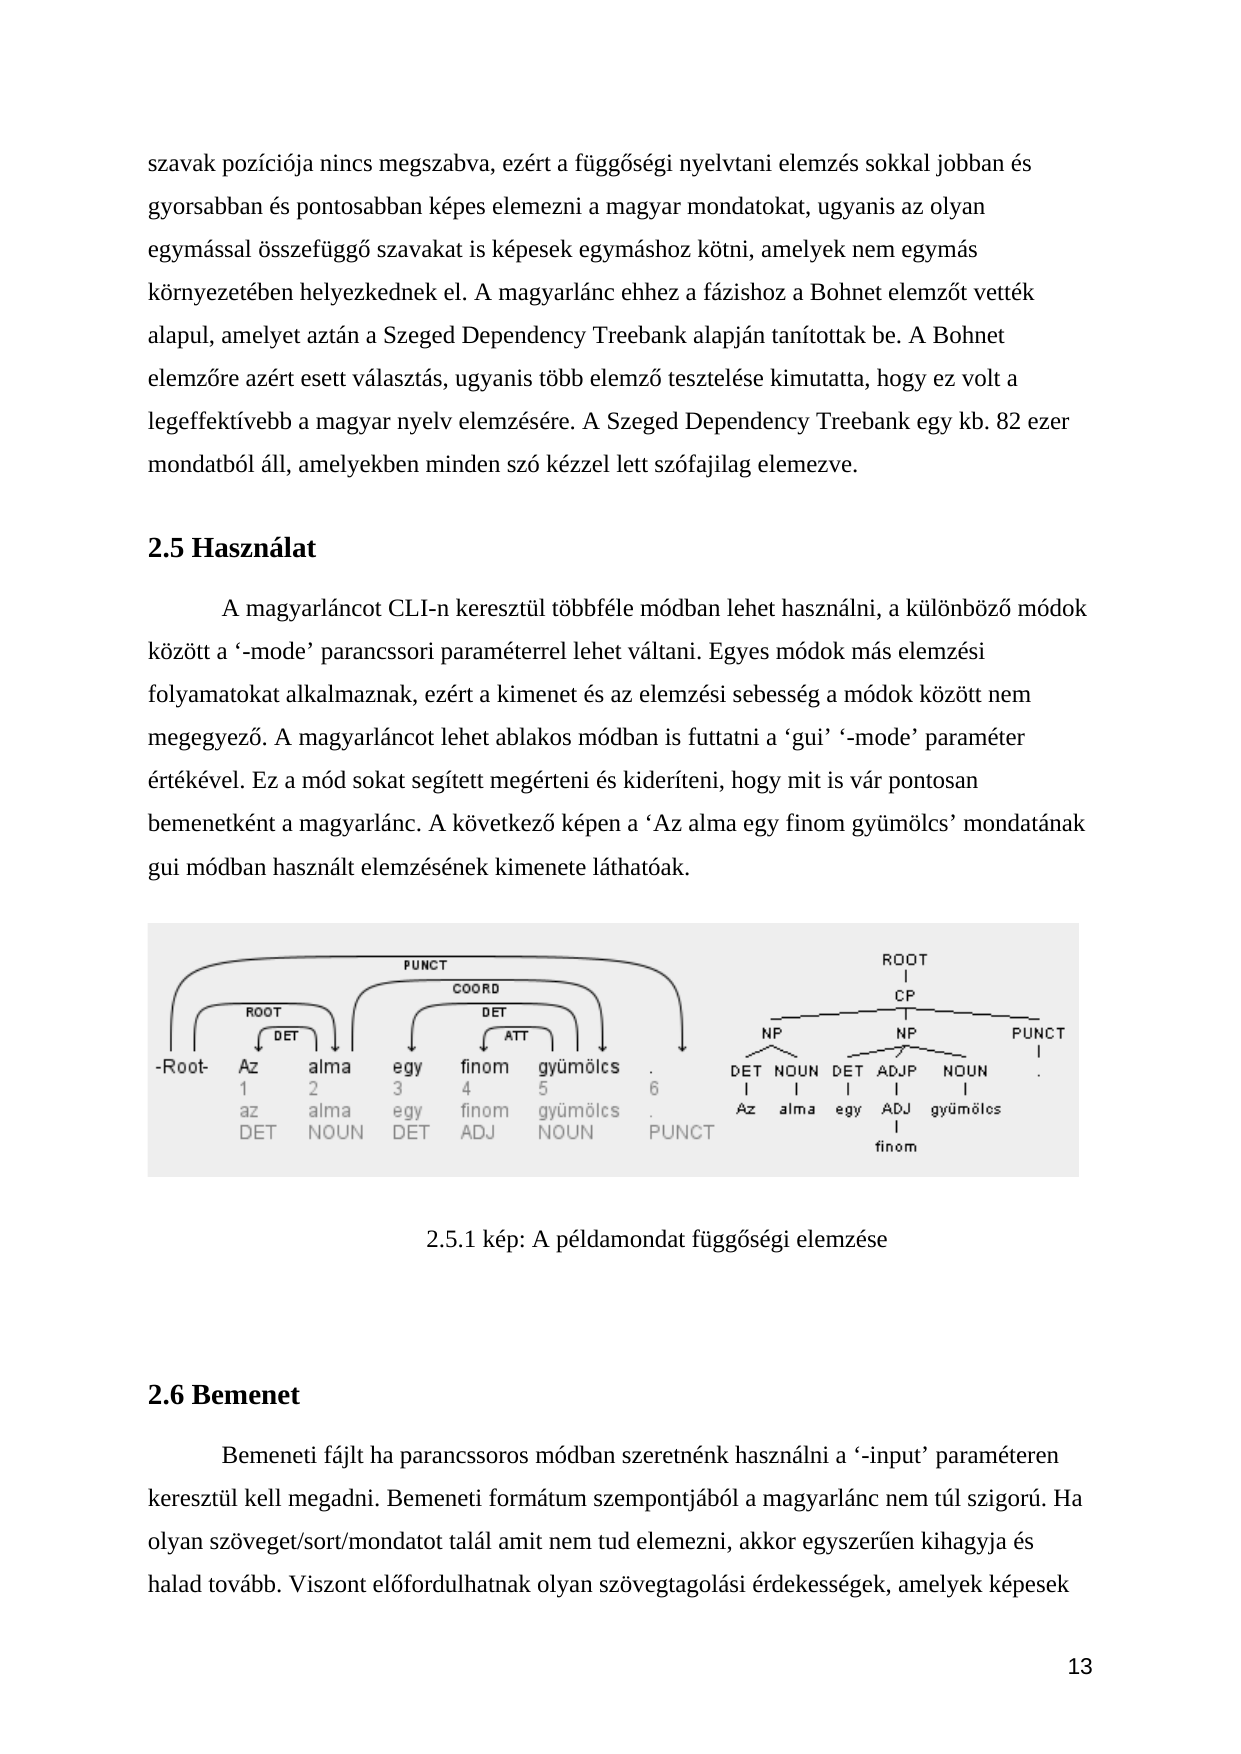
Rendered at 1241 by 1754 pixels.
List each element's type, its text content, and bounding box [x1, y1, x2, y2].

picture [147, 923, 1079, 1177]
text szavak pozíciója nincs megszabva, ezért a függőségi nyelvtani elemzés sokkal jobban és gyorsabban és pontosabban képes elemezni a magyar mondatokat, ugyanis az olyan egymással összefüggő szavakat is képesek egymáshoz kötni, amelyek nem egymás környezetében helyezkednek el. A magyarlánc ehhez a fázishoz a Bohnet elemzőt vették alapul, amelyet aztán a Szeged Dependency Treebank alapján tanítottak be. A Bohnet elemzőre azért esett választás, ugyanis több elemző tesztelése kimutatta, hogy ez volt a legeffektívebb a magyar nyelv elemzésére. A Szeged Dependency Treebank egy kb. 82 ezer mondatból áll, amelyekben minden szó kézzel lett szófajilag elemezve. [148, 148, 1093, 478]
text Bemeneti fájlt ha parancssoros módban szeretnénk használni a ‘-input’ paraméteren keresztül kell megadni. Bemeneti formátum szempontjából a magyarlánc nem túl szigorú. Ha olyan szöveget/sort/mondatot talál amit nem tud elemezni, akkor egyszerűen kihagyja és halad tovább. Viszont előfordulhatnak olyan szövegtagolási érdekességek, amelyek képesek [148, 1440, 1093, 1598]
subtitle 2.6 Bemenet [148, 1377, 1093, 1410]
text A magyarláncot CLI-n keresztül többféle módban lehet használni, a különböző módok között a ‘-mode’ parancssori paraméterrel lehet váltani. Egyes módok más elemzési folyamatokat alkalmaznak, ezért a kimenet és az elemzési sebesség a módok között nem megegyező. A magyarláncot lehet ablakos módban is futtatni a ‘gui’ ‘-mode’ paraméter értékével. Ez a mód sokat segített megérteni és kideríteni, hogy mit is vár pontosan bemenetként a magyarlánc. A következő képen a ‘Az alma egy finom gyümölcs’ mondatának gui módban használt elemzésének kimenete láthatóak. [148, 593, 1093, 880]
subtitle 2.5 Használat [148, 530, 1093, 564]
text 2.5.1 kép: A példamondat függőségi elemzése [148, 895, 1093, 1253]
